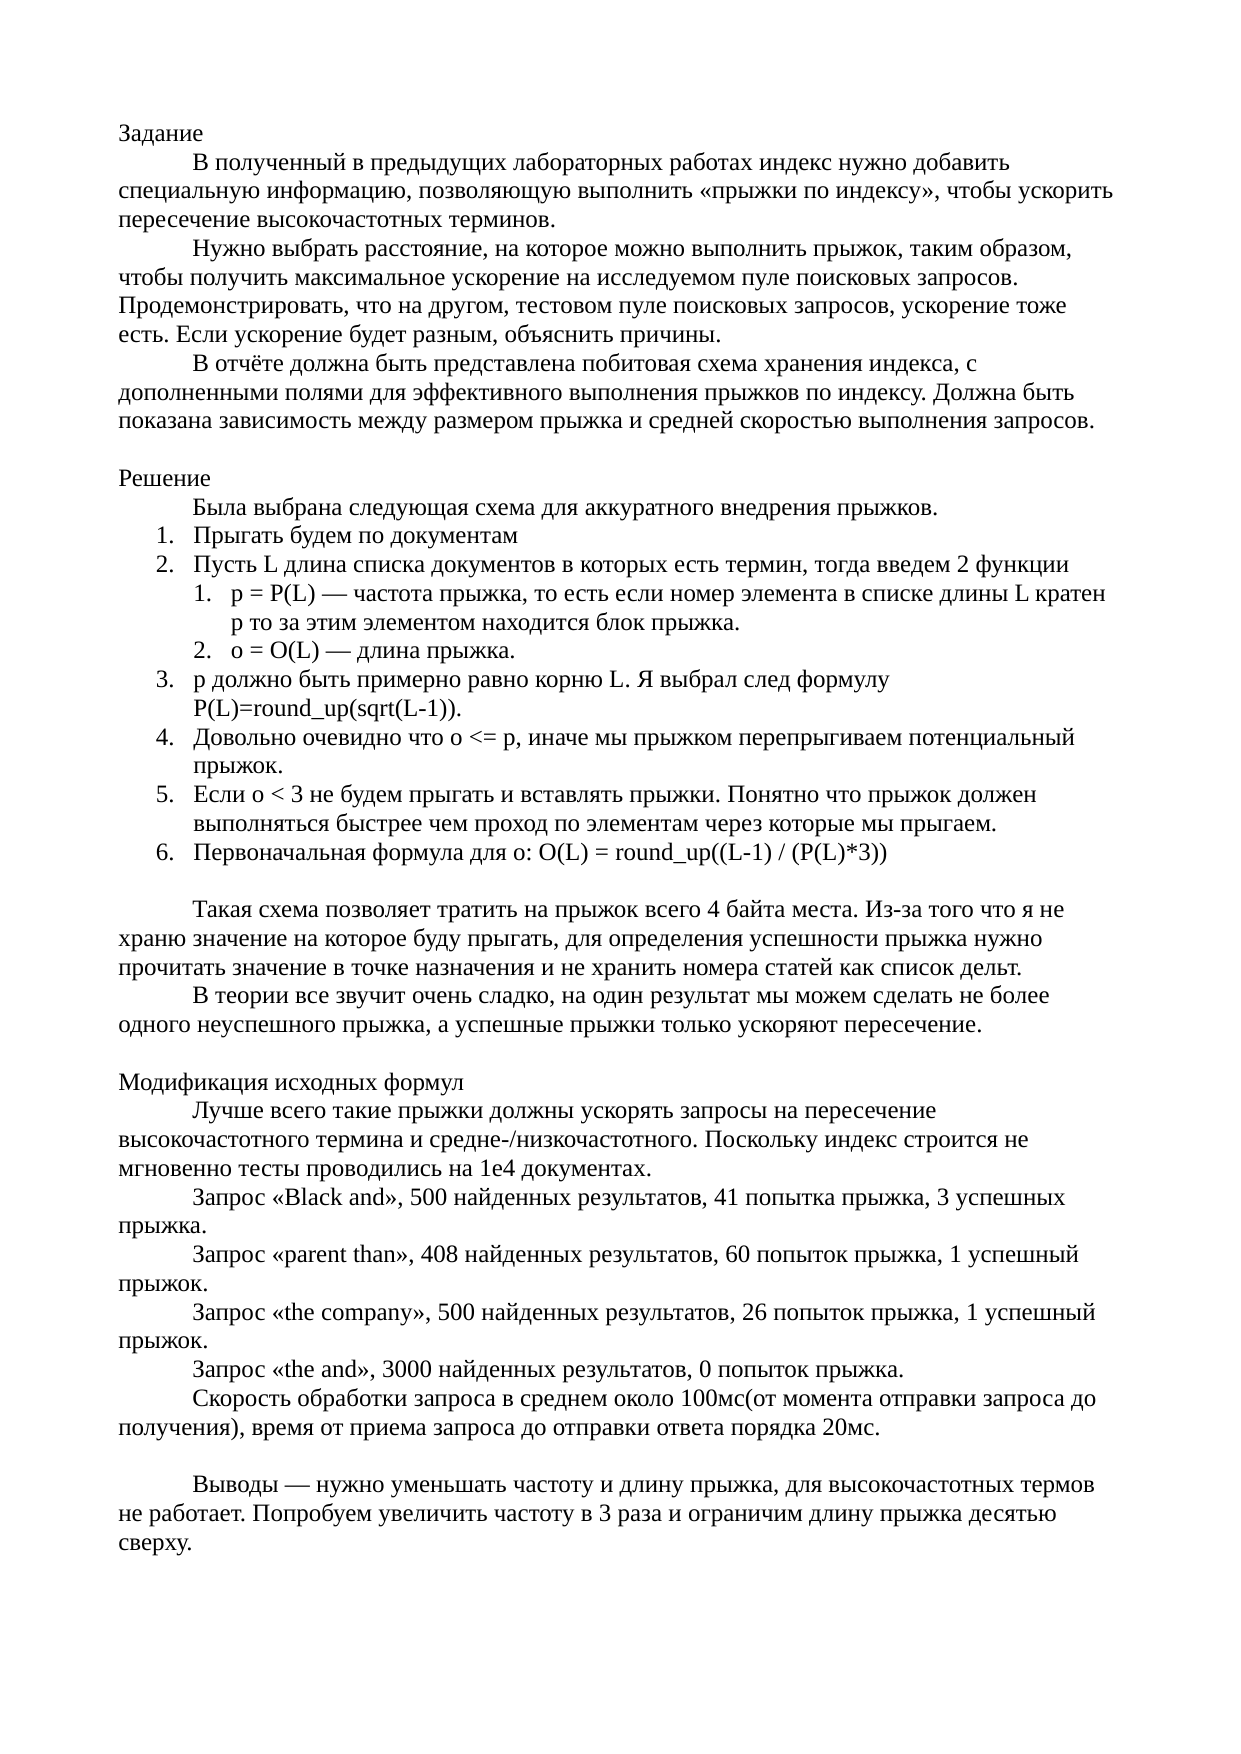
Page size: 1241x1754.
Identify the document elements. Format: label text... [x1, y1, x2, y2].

text Запрос «the company», 500 найденных результатов, 26 попыток прыжка, 1 успешный прыжок. [118, 1297, 1122, 1354]
list o = O(L) — длина прыжка. [193, 636, 1122, 664]
text Модификация исходных формул [118, 1067, 1122, 1096]
list Прыгать будем по документам [156, 521, 1122, 549]
text Запрос «Black and», 500 найденных результатов, 41 попытка прыжка, 3 успешных прыжка. [118, 1182, 1122, 1239]
text Такая схема позволяет тратить на прыжок всего 4 байта места. Из-за того что я не храню значение на которое буду прыгать, для определения успешности прыжка нужно прочитать значение в точке назначения и не хранить номера статей как список дельт. [118, 894, 1122, 981]
list Первоначальная формула для o: O(L) = round_up((L-1) / (P(L)*3)) [156, 837, 1122, 866]
list Если o < 3 не будем прыгать и вставлять прыжки. Понятно что прыжок должен выполняться быстрее чем проход по элементам через которые мы прыгаем. [156, 779, 1122, 837]
text Скорость обработки запроса в среднем около 100мс(от момента отправки запроса до получения), время от приема запроса до отправки ответа порядка 20мс. [118, 1383, 1122, 1441]
text Была выбрана следующая схема для аккуратного внедрения прыжков. [118, 492, 1122, 521]
text Лучше всего такие прыжки должны ускорять запросы на пересечение высокочастотного термина и средне-/низкочастотного. Поскольку индекс строится не мгновенно тесты проводились на 1е4 документах. [118, 1096, 1122, 1182]
list Довольно очевидно что o <= p, иначе мы прыжком перепрыгиваем потенциальный прыжок. [156, 722, 1122, 779]
text Выводы — нужно уменьшать частоту и длину прыжка, для высокочастотных термов не работает. Попробуем увеличить частоту в 3 раза и ограничим длину прыжка десятью сверху. [118, 1469, 1122, 1556]
text В теории все звучит очень сладко, на один результат мы можем сделать не более одного неуспешного прыжка, а успешные прыжки только ускоряют пересечение. [118, 981, 1122, 1038]
text В полученный в предыдущих лабораторных работах индекс нужно добавить специальную информацию, позволяющую выполнить «прыжки по индексу», чтобы ускорить пересечение высокочастотных терминов. [118, 147, 1122, 233]
text Задание [118, 118, 1122, 147]
text Нужно выбрать расстояние, на которое можно выполнить прыжок, таким образом, чтобы получить максимальное ускорение на исследуемом пуле поисковых запросов. Продемонстрировать, что на другом, тестовом пуле поисковых запросов, ускорение тоже есть. Если ускорение будет разным, объяснить причины. [118, 233, 1122, 348]
text Запрос «parent than», 408 найденных результатов, 60 попыток прыжка, 1 успешный прыжок. [118, 1239, 1122, 1297]
list Пусть L длина списка документов в которых есть термин, тогда введем 2 функции [156, 549, 1122, 578]
list p = P(L) — частота прыжка, то есть если номер элемента в списке длины L кратен p то за этим элементом находится блок прыжка. [193, 578, 1122, 636]
text В отчёте должна быть представлена побитовая схема хранения индекса, с дополненными полями для эффективного выполнения прыжков по индексу. Должна быть показана зависимость между размером прыжка и средней скоростью выполнения запросов. [118, 348, 1122, 434]
text Решение [118, 463, 1122, 492]
list p должно быть примерно равно корню L. Я выбрал след формулу P(L)=round_up(sqrt(L-1)). [156, 664, 1122, 722]
text Запрос «the and», 3000 найденных результатов, 0 попыток прыжка. [118, 1354, 1122, 1383]
